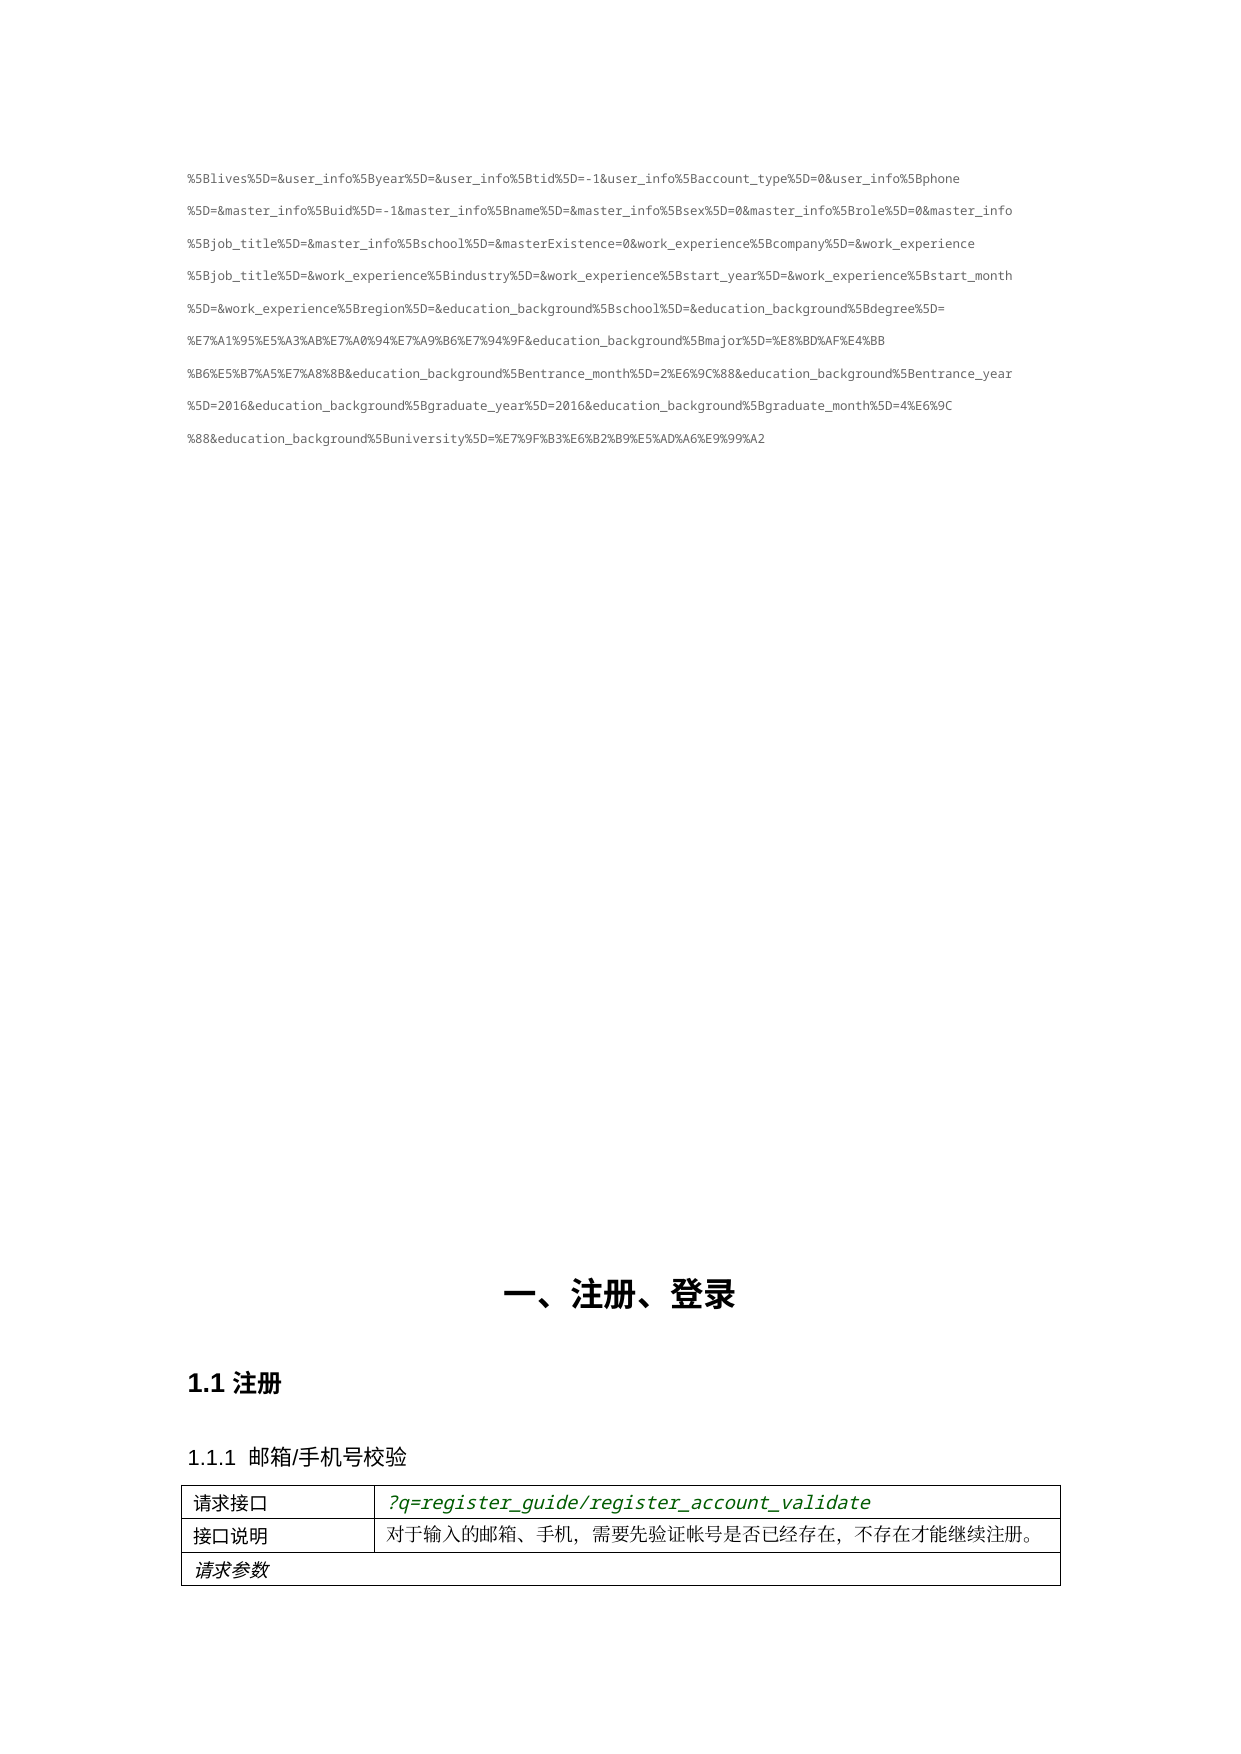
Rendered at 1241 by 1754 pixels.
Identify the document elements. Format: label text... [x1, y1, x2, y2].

table_header 请求接口 [182, 1486, 374, 1518]
text %5Blives%5D=&user_info%5Byear%5D=&user_info%5Btid%5D=-1&user_info%5Baccount_type%5D=0&user_info%5Bphone%5D=&master_info%5Buid%5D=-1&master_info%5Bname%5D=&master_info%5Bsex%5D=0&master_info%5Brole%5D=0&master_info%5Bjob_title%5D=&master_info%5Bschool%5D=&masterExistence=0&work_experience%5Bcompany%5D=&work_experience%5Bjob_title%5D=&work_experience%5Bindustry%5D=&work_experience%5Bstart_year%5D=&work_experience%5Bstart_month%5D=&work_experience%5Bregion%5D=&education_background%5Bschool%5D=&education_background%5Bdegree%5D=%E7%A1%95%E5%A3%AB%E7%A0%94%E7%A9%B6%E7%94%9F&education_background%5Bmajor%5D=%E8%BD%AF%E4%BB%B6%E5%B7%A5%E7%A8%8B&education_background%5Bentrance_month%5D=2%E6%9C%88&education_background%5Bentrance_year%5D=2016&education_background%5Bgraduate_year%5D=2016&education_background%5Bgraduate_month%5D=4%E6%9C%88&education_background%5Buniversity%5D=%E7%9F%B3%E6%B2%B9%E5%AD%A6%E9%99%A2 [187, 162, 1053, 454]
subtitle 1.1 注册 [187, 1349, 1053, 1414]
table_cell 接口说明 [182, 1519, 374, 1552]
subtitle 一、注册、登录 [187, 1259, 1053, 1324]
table_cell 请求参数 [182, 1553, 1060, 1585]
table_header ?q=register_guide/register_account_validate [375, 1486, 1060, 1518]
table_cell 对于输入的邮箱、手机，需要先验证帐号是否已经存在，不存在才能继续注册。 [375, 1519, 1060, 1552]
text 1.1.1 邮箱/手机号校验 [187, 1439, 1053, 1472]
